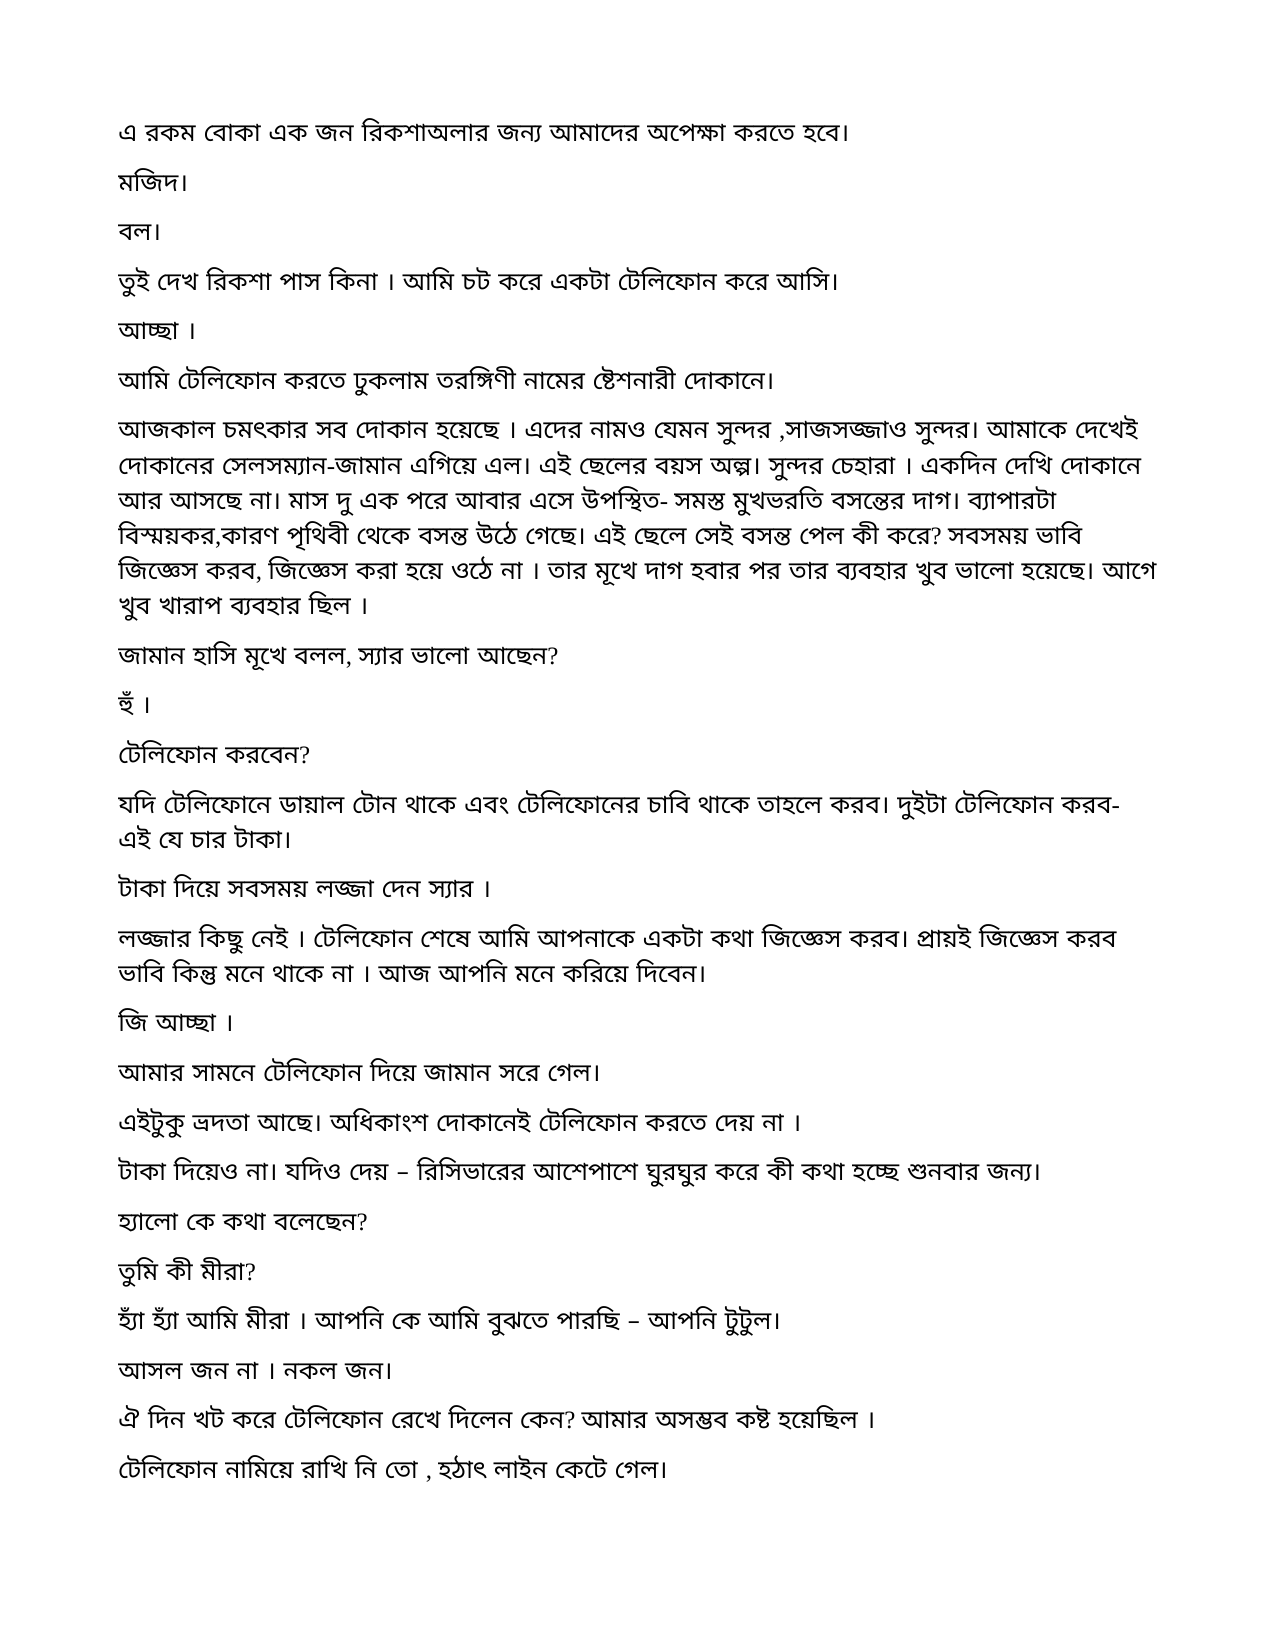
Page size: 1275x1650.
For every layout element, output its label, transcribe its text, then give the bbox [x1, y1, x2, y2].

text আসল জন না । নকল জন। [118, 1356, 1157, 1385]
text আমি টেলিফোন করতে ঢুকলাম তরঙ্গিণী নামের ষ্টেশনারী দোকানে। [118, 366, 1157, 395]
text আমার সামনে টেলিফোন দিয়ে জামান সরে গেল। [118, 1058, 1157, 1087]
text জি আচ্ছা । [118, 1008, 1157, 1038]
text টাকা দিয়েও না। যদিও দেয় – রিসিভারের আশেপাশে ঘুরঘুর করে কী কথা হচ্ছে শুনবার জন্য। [118, 1157, 1157, 1186]
text আচ্ছা । [118, 316, 1157, 346]
text হ্যালো কে কথা বলেছেন? [118, 1207, 1157, 1236]
text জামান হাসি মূখে বলল, স্যার ভালো আছেন? [118, 641, 1157, 670]
text টেলিফোন করবেন? [118, 740, 1157, 769]
text যদি টেলিফোনে ডায়াল টোন থাকে এবং টেলিফোনের চাবি থাকে তাহলে করব। দুইটা টেলিফোন করব- এই যে চার টাকা। [118, 790, 1157, 854]
text মজিদ। [118, 168, 1157, 197]
text আজকাল চমৎকার সব দোকান হয়েছে । এদের নামও যেমন সুন্দর ,সাজসজ্জাও সুন্দর। আমাকে দেখেই দোকানের সেলসম্যান-জামান এগিয়ে এল। এই ছেলের বয়স অল্প। সুন্দর চেহারা । একদিন দেখি দোকানে আর আসছে না। মাস দু এক পরে আবার এসে উপস্থিত- সমস্ত মুখভরতি বসন্তের দাগ। ব্যাপারটা বিস্ময়কর,কারণ পৃথিবী থেকে বসন্ত উঠে গেছে। এই ছেলে সেই বসন্ত পেল কী করে? সবসময় ভাবি জিজ্ঞেস করব, জিজ্ঞেস করা হয়ে ওঠে না । তার মূখে দাগ হবার পর তার ব্যবহার খুব ভালো হয়েছে। আগে খুব খারাপ ব্যবহার ছিল । [118, 416, 1157, 620]
text হ্যাঁ হ্যাঁ আমি মীরা । আপনি কে আমি বুঝতে পারছি – আপনি টুটুল। [740, 1306, 1157, 1335]
text বল। [118, 217, 1157, 246]
text টাকা দিয়ে সবসময় লজ্জা দেন স্যার । [118, 874, 1157, 903]
text এইটুকু ভ্রদতা আছে। অধিকাংশ দোকানেই টেলিফোন করতে দেয় না । [152, 1108, 1157, 1137]
text ঐ দিন খট করে টেলিফোন রেখে দিলেন কেন? আমার অসম্ভব কষ্ট হয়েছিল । [118, 1405, 1157, 1435]
text টেলিফোন নামিয়ে রাখি নি তো , হঠাৎ লাইন কেটে গেল। [118, 1455, 1157, 1484]
text এ রকম বোকা এক জন রিকশাঅলার জন্য আমাদের অপেক্ষা করতে হবে। [118, 118, 1157, 147]
text তুমি কী মীরা? [118, 1257, 1157, 1286]
text এইটুকু ভ্রদতা আছে। অধিকাংশ দোকানেই টেলিফোন করতে দেয় না । [118, 1108, 158, 1137]
text তুই দেখ রিকশা পাস কিনা । আমি চট করে একটা টেলিফোন করে আসি। [118, 267, 1157, 296]
text হ্যাঁ হ্যাঁ আমি মীরা । আপনি কে আমি বুঝতে পারছি – আপনি টুটুল। [118, 1306, 734, 1335]
text হুঁ । [118, 690, 1157, 719]
text লজ্জার কিছু নেই । টেলিফোন শেষে আমি আপনাকে একটা কথা জিজ্ঞেস করব। প্রায়ই জিজ্ঞেস করব ভাবি কিন্তু মনে থাকে না । আজ আপনি মনে করিয়ে দিবেন। [118, 924, 1157, 988]
